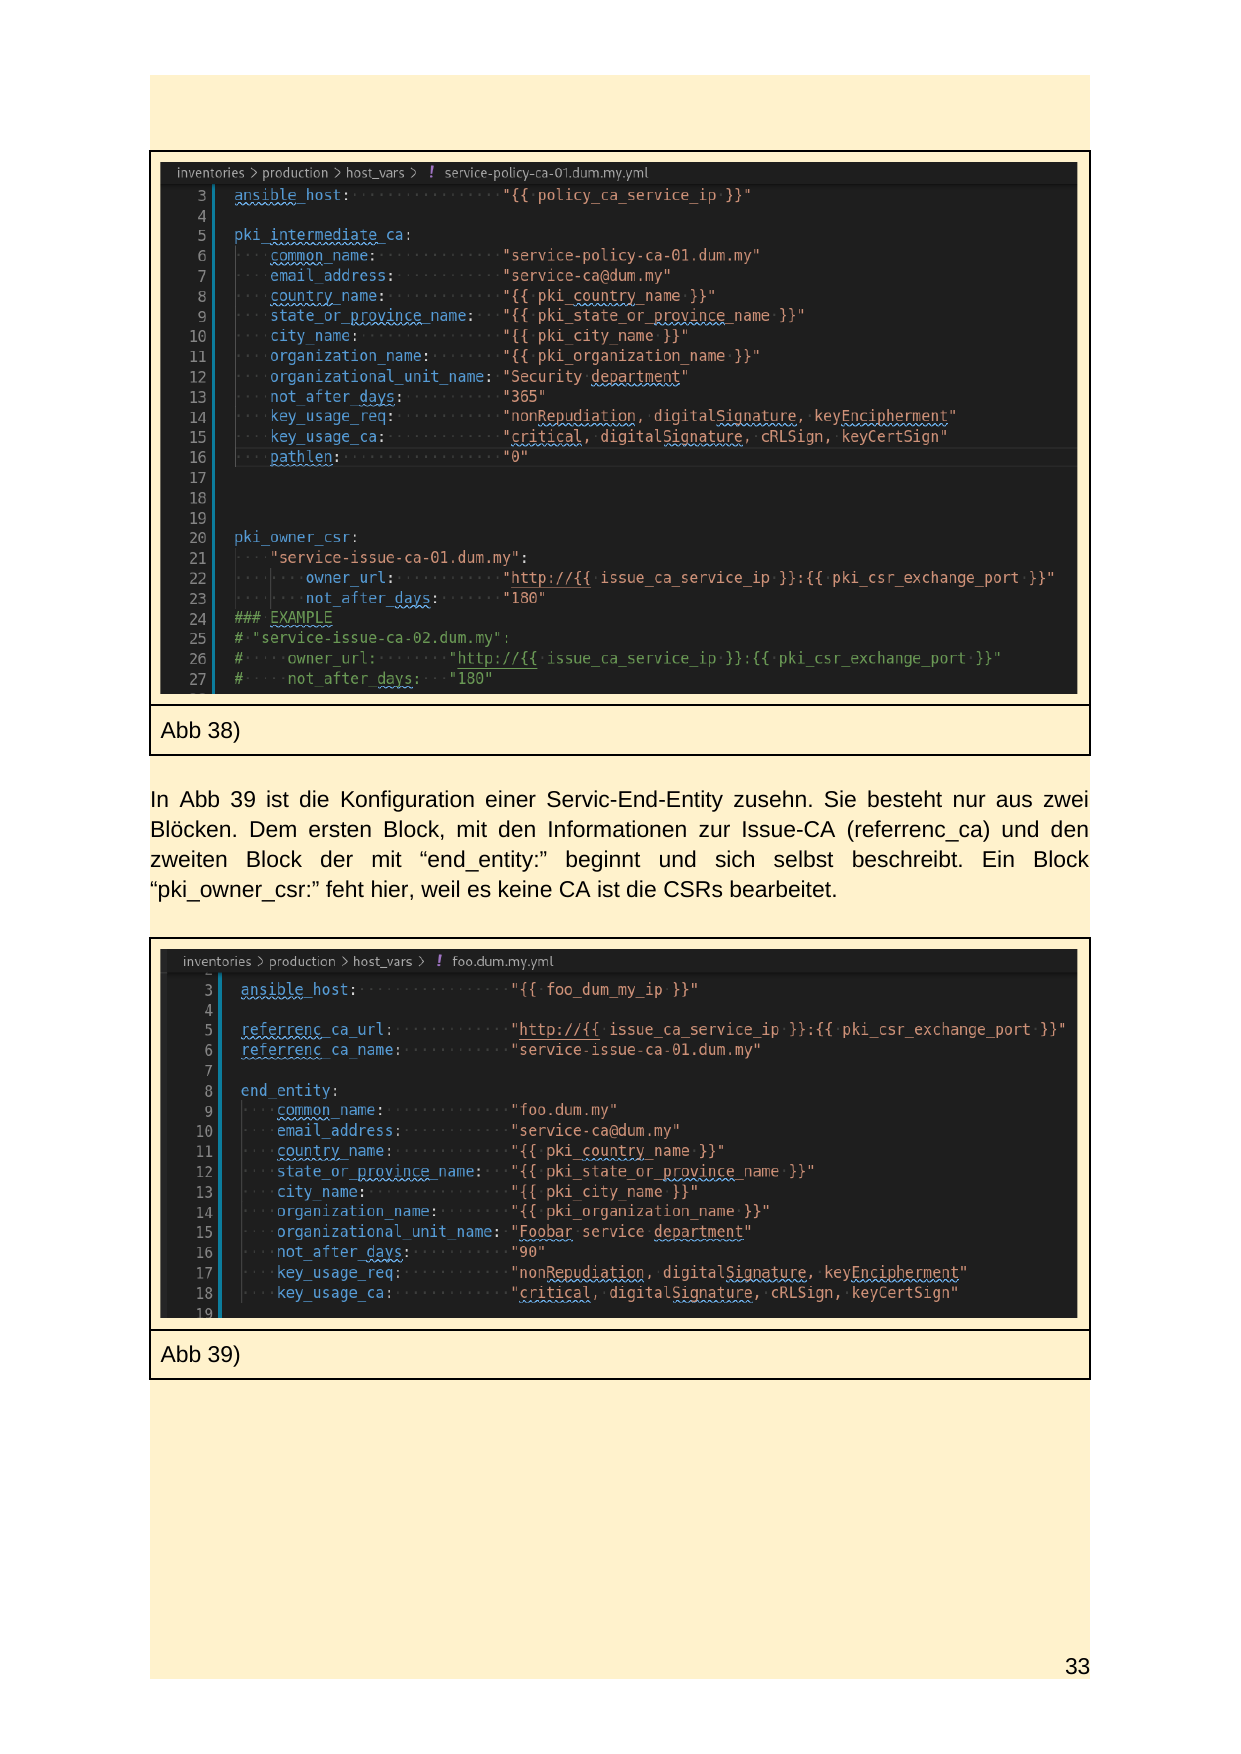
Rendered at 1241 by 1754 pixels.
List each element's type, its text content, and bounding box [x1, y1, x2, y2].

table_cell Abb 38) [151, 706, 1089, 753]
table_header [151, 152, 1089, 704]
text In Abb 39 ist die Konfiguration einer Servic-End-Entity zusehn. Sie besteht nur aus zwei Blöcken. Dem ersten Block, mit den Informationen zur Issue-CA (referrenc_ca) und den zweiten Block der mit “end_entity:” beginnt und sich selbst beschreibt. Ein Block “pki_owner_csr:” feht hier, weil es keine CA ist die CSRs bearbeitet. [150, 786, 1090, 903]
picture [160, 162, 1078, 694]
table_header [151, 939, 1089, 1328]
picture [160, 949, 1078, 1318]
table_cell Abb 39) [151, 1331, 1089, 1378]
